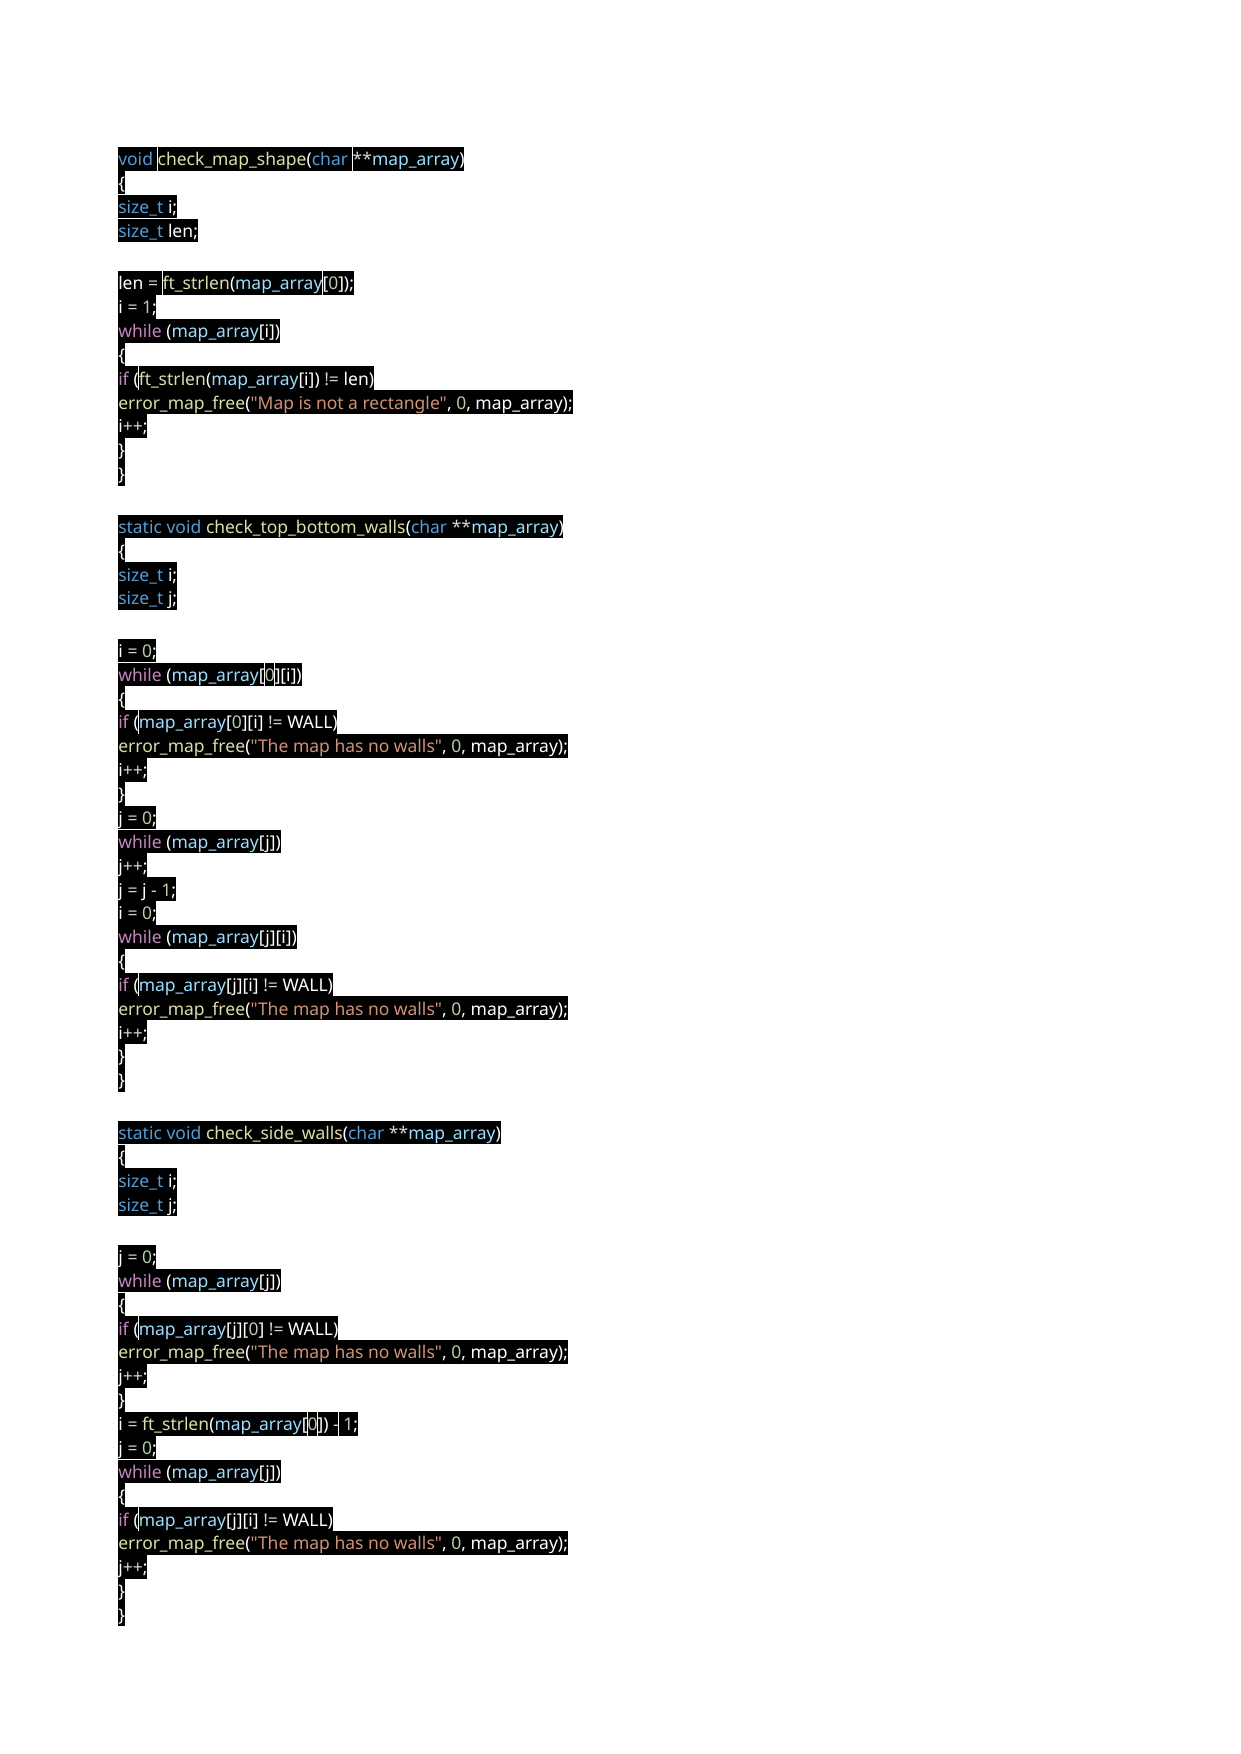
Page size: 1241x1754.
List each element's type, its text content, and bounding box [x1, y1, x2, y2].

text j++; [118, 1364, 1122, 1388]
text { [118, 686, 1122, 710]
text if (map_array[j][i] != WALL) [118, 973, 1122, 996]
text i = 0; [118, 639, 1122, 662]
text j++; [118, 1555, 1122, 1579]
text j = 0; [118, 1245, 1122, 1269]
text void check_map_shape(char **map_array) [118, 147, 1122, 171]
text if (map_array[j][0] != WALL) [118, 1316, 1122, 1340]
text size_t j; [118, 586, 1122, 610]
text } [118, 438, 1122, 462]
text { [118, 343, 1122, 366]
text } [118, 1388, 1122, 1412]
text while (map_array[i]) [118, 319, 1122, 343]
text static void check_side_walls(char **map_array) [118, 1121, 1122, 1144]
text } [118, 1579, 1122, 1603]
text { [118, 1292, 1122, 1316]
text j = 0; [118, 806, 1122, 829]
text { [118, 171, 1122, 194]
text if (map_array[j][i] != WALL) [118, 1507, 1122, 1531]
text j = 0; [118, 1436, 1122, 1459]
text if (ft_strlen(map_array[i]) != len) [118, 366, 1122, 390]
text len = ft_strlen(map_array[0]); [118, 271, 1122, 295]
text if (map_array[0][i] != WALL) [118, 710, 1122, 734]
text i++; [118, 758, 1122, 782]
text size_t i; [118, 1168, 1122, 1192]
text error_map_free("The map has no walls", 0, map_array); [118, 996, 1122, 1020]
text } [118, 1044, 1122, 1068]
text while (map_array[j]) [118, 1269, 1122, 1292]
text while (map_array[0][i]) [118, 662, 1122, 686]
text } [118, 1603, 1122, 1626]
text size_t j; [118, 1192, 1122, 1216]
text error_map_free("Map is not a rectangle", 0, map_array); [118, 390, 1122, 414]
text i++; [118, 1020, 1122, 1044]
text { [118, 538, 1122, 562]
text i = ft_strlen(map_array[0]) - 1; [118, 1412, 1122, 1436]
text error_map_free("The map has no walls", 0, map_array); [118, 1340, 1122, 1364]
text } [118, 782, 1122, 806]
text { [118, 1144, 1122, 1168]
text static void check_top_bottom_walls(char **map_array) [118, 514, 1122, 538]
text while (map_array[j][i]) [118, 925, 1122, 949]
text size_t i; [118, 562, 1122, 586]
text while (map_array[j]) [118, 829, 1122, 853]
text { [118, 1483, 1122, 1507]
text size_t i; [118, 194, 1122, 218]
text i = 1; [118, 295, 1122, 319]
text { [118, 949, 1122, 973]
text size_t len; [118, 218, 1122, 242]
text } [118, 1068, 1122, 1092]
text i = 0; [118, 901, 1122, 925]
text error_map_free("The map has no walls", 0, map_array); [118, 734, 1122, 758]
text } [118, 462, 1122, 486]
text j = j - 1; [118, 877, 1122, 901]
text error_map_free("The map has no walls", 0, map_array); [118, 1531, 1122, 1555]
text while (map_array[j]) [118, 1459, 1122, 1483]
text i++; [118, 414, 1122, 438]
text j++; [118, 853, 1122, 877]
